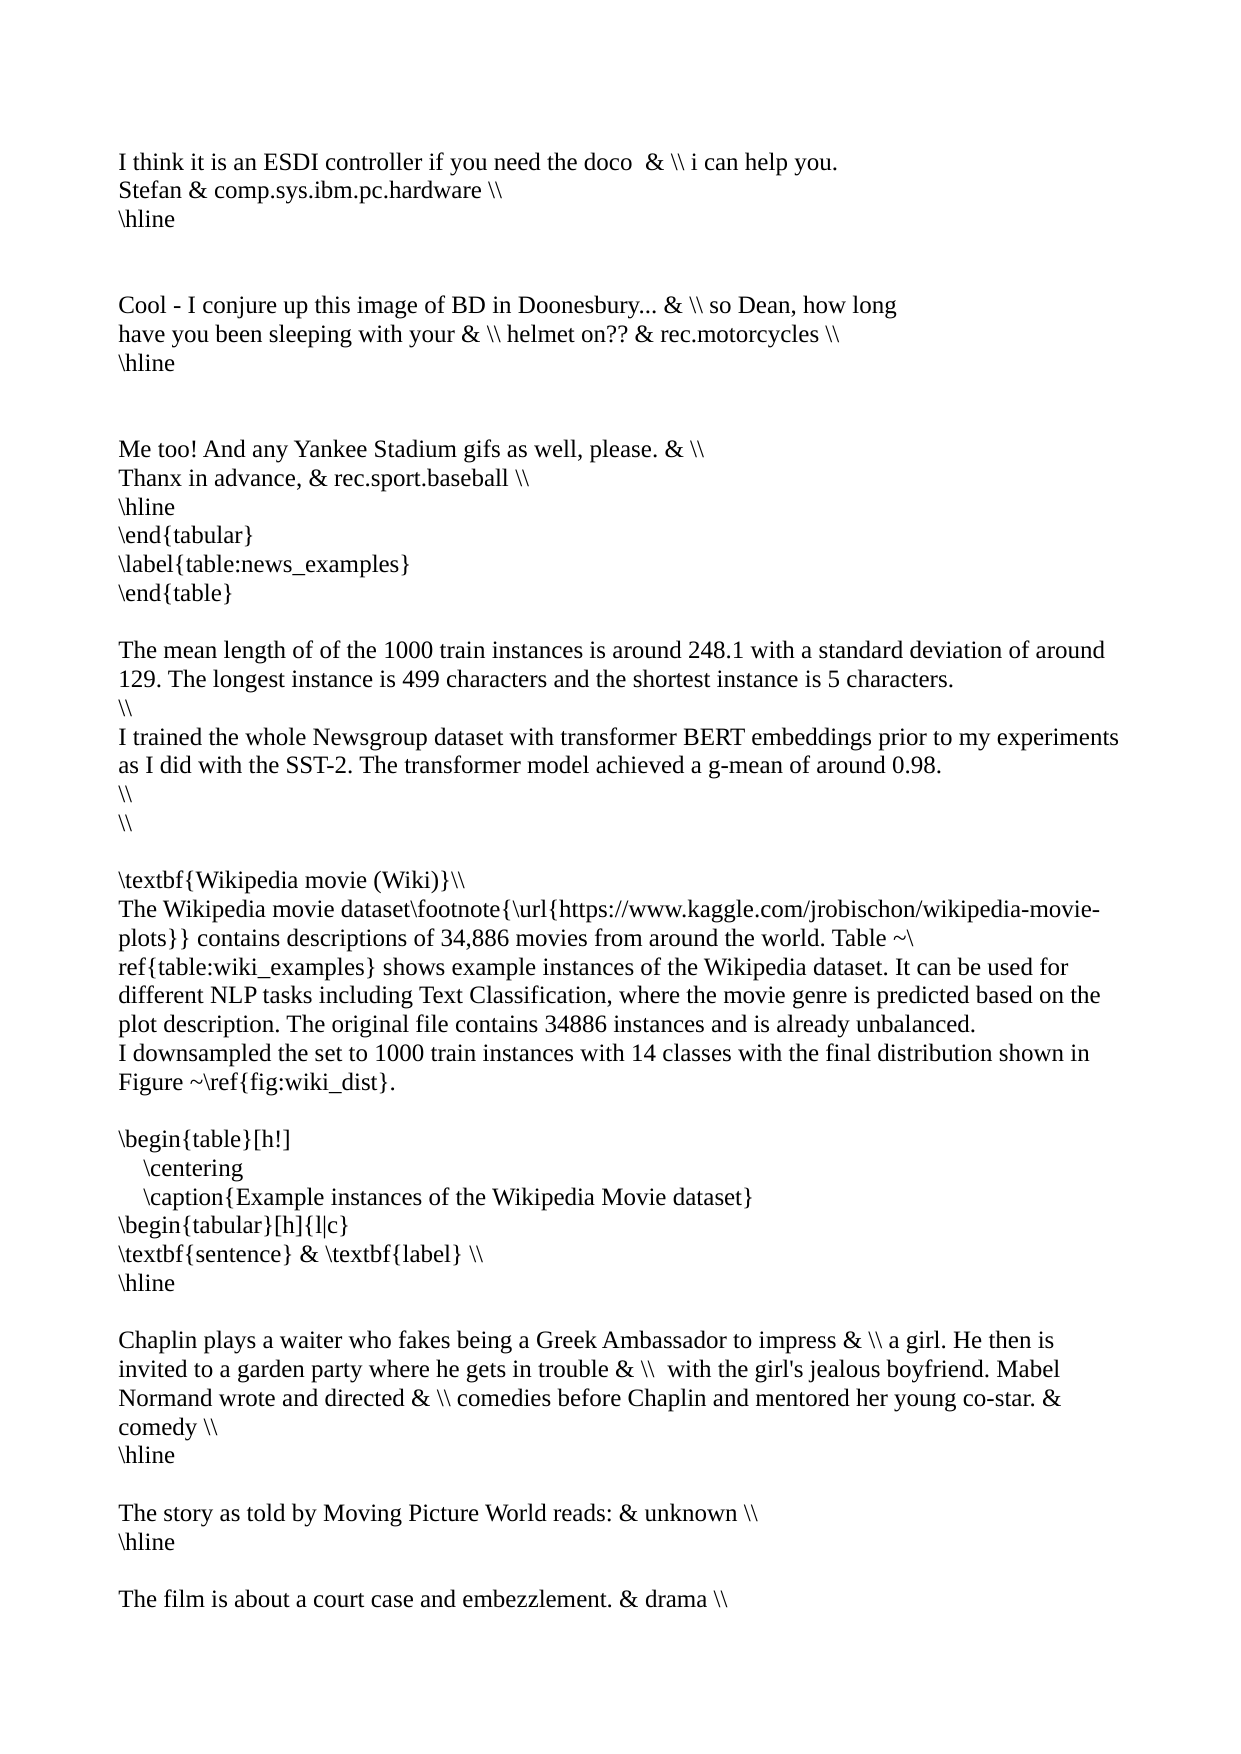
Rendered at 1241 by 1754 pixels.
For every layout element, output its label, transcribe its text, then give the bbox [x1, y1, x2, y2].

text \hline [118, 348, 1122, 377]
text Chaplin plays a waiter who fakes being a Greek Ambassador to impress & \\ a girl. He then is invited to a garden party where he gets in trouble & \\ with the girl's jealous boyfriend. Mabel Normand wrote and directed & \\ comedies before Chaplin and mentored her young co-star. & comedy \\ [118, 1326, 1122, 1441]
text \hline [118, 492, 1122, 521]
text \hline [118, 1527, 1122, 1556]
text \\ [118, 693, 1122, 722]
text The story as told by Moving Picture World reads: & unknown \\ [118, 1498, 1122, 1527]
text Cool - I conjure up this image of BD in Doonesbury... & \\ so Dean, how long [118, 291, 1122, 319]
text Thanx in advance, & rec.sport.baseball \\ [118, 463, 1122, 492]
text \\ [118, 808, 1122, 837]
text \hline [118, 204, 1122, 233]
text \hline [118, 1441, 1122, 1469]
text \centering [118, 1153, 1122, 1182]
text \begin{table}[h!] [118, 1124, 1122, 1153]
text The film is about a court case and embezzlement. & drama \\ [118, 1584, 1122, 1613]
text \label{table:news_examples} [118, 549, 1122, 578]
text \end{table} [118, 578, 1122, 607]
text I downsampled the set to 1000 train instances with 14 classes with the final distribution shown in Figure ~\ref{fig:wiki_dist}. [118, 1038, 1122, 1096]
text \end{tabular} [118, 521, 1122, 549]
text Stefan & comp.sys.ibm.pc.hardware \\ [118, 176, 1122, 204]
text \textbf{sentence} & \textbf{label} \\ [118, 1239, 1122, 1268]
text \caption{Example instances of the Wikipedia Movie dataset} [118, 1182, 1122, 1211]
text \begin{tabular}[h]{l|c} [118, 1211, 1122, 1239]
text Me too! And any Yankee Stadium gifs as well, please. & \\ [118, 434, 1122, 463]
text \textbf{Wikipedia movie (Wiki)}\\ [118, 866, 1122, 894]
text \hline [118, 1268, 1122, 1297]
text The mean length of of the 1000 train instances is around 248.1 with a standard deviation of around 129. The longest instance is 499 characters and the shortest instance is 5 characters. [118, 636, 1122, 693]
text The Wikipedia movie dataset\footnote{\url{https://www.kaggle.com/jrobischon/wikipedia-movie-plots}} contains descriptions of 34,886 movies from around the world. Table ~\ref{table:wiki_examples} shows example instances of the Wikipedia dataset. It can be used for different NLP tasks including Text Classification, where the movie genre is predicted based on the plot description. The original file contains 34886 instances and is already unbalanced. [118, 894, 1122, 1038]
text have you been sleeping with your & \\ helmet on?? & rec.motorcycles \\ [118, 319, 1122, 348]
text I trained the whole Newsgroup dataset with transformer BERT embeddings prior to my experiments as I did with the SST-2. The transformer model achieved a g-mean of around 0.98. [118, 722, 1122, 779]
text I think it is an ESDI controller if you need the doco & \\ i can help you. [118, 147, 1122, 176]
text \\ [118, 779, 1122, 808]
